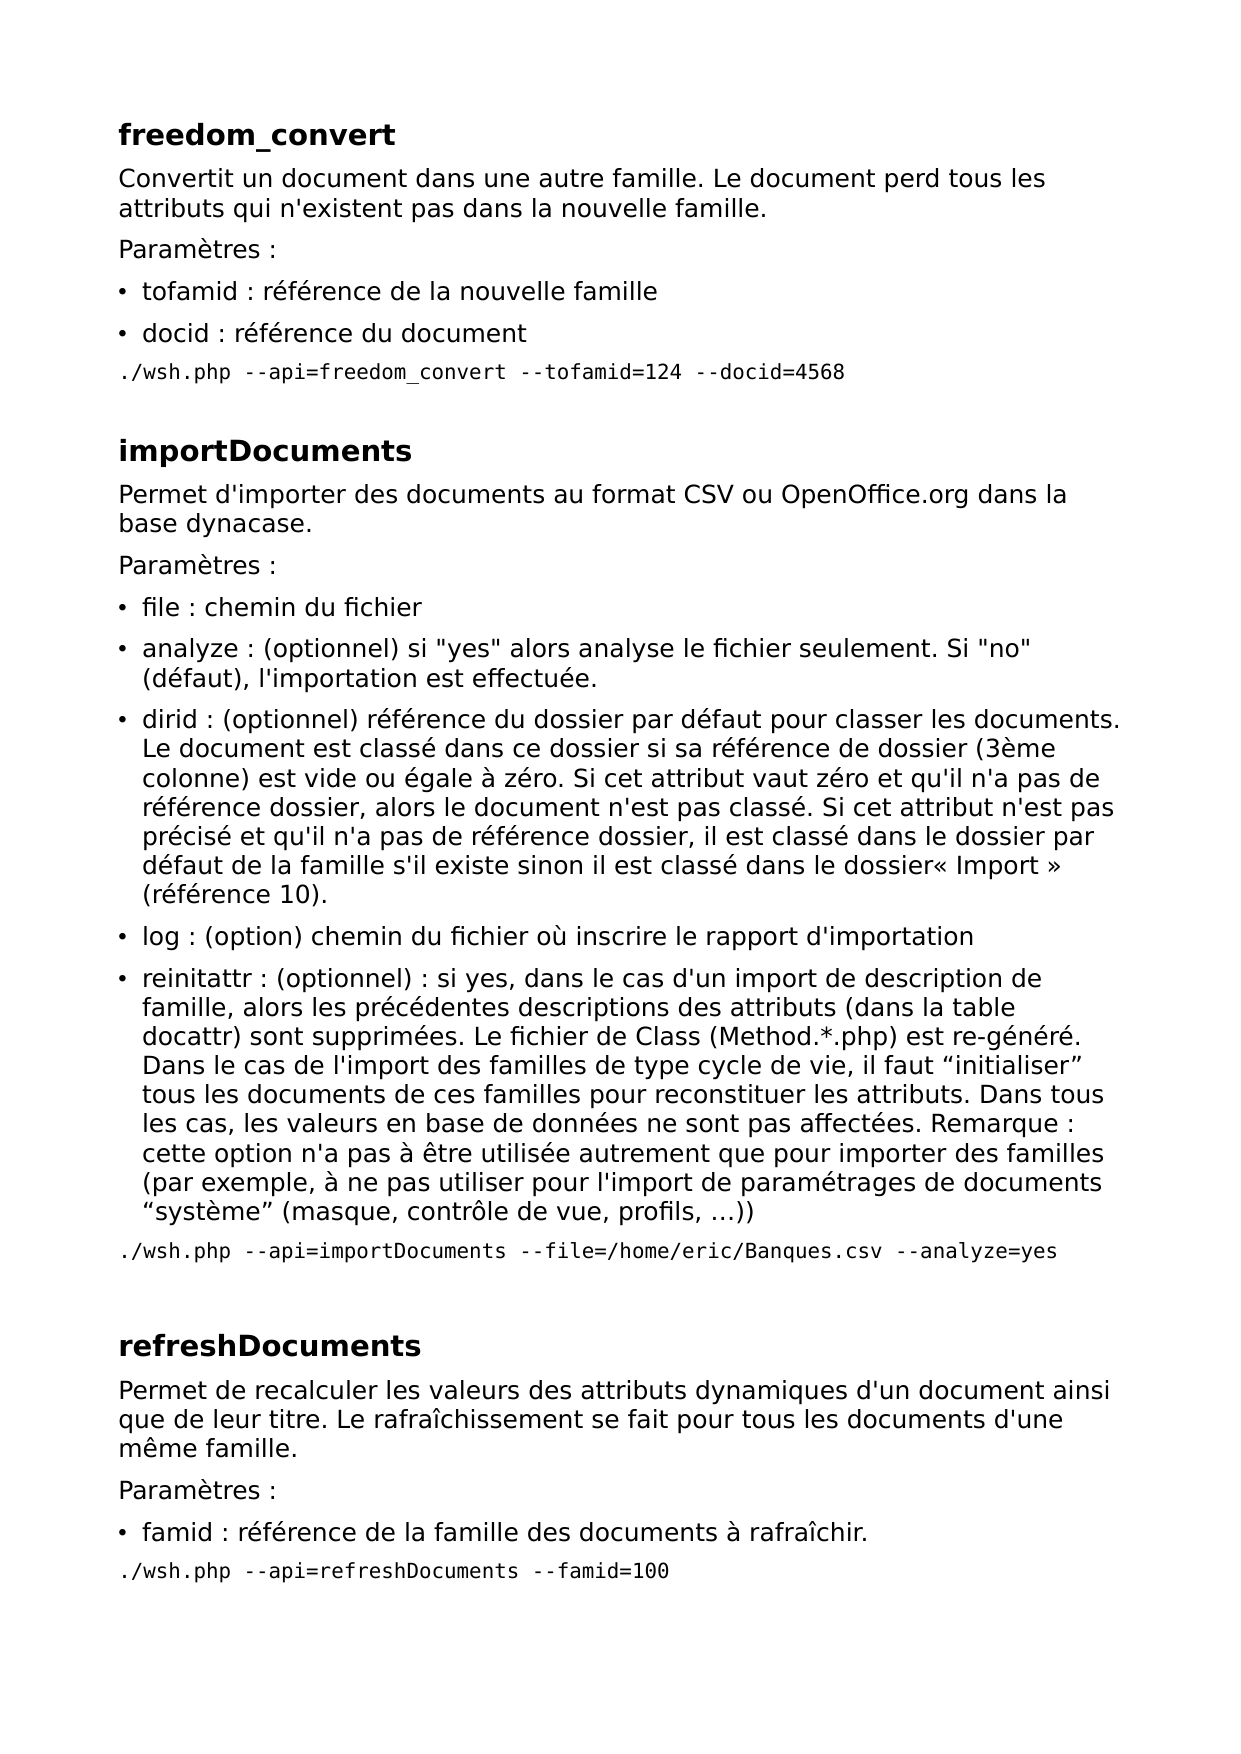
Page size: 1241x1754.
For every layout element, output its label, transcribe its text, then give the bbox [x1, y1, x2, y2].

text Convertit un document dans une autre famille. Le document perd tous les attributs qui n'existent pas dans la nouvelle famille. [118, 164, 1122, 223]
text Paramètres : [118, 1476, 1122, 1505]
text Paramètres : [118, 235, 1122, 264]
text Paramètres : [118, 551, 1122, 580]
list reinitattr : (optionnel) : si yes, dans le cas d'un import de description de famille, alors les précédentes descriptions des attributs (dans la table docattr) sont supprimées. Le fichier de Class (Method.*.php) est re-généré. Dans le cas de l'import des familles de type cycle de vie, il faut “initialiser” tous les documents de ces familles pour reconstituer les attributs. Dans tous les cas, les valeurs en base de données ne sont pas affectées. Remarque : cette option n'a pas à être utilisée autrement que pour importer des familles (par exemple, à ne pas utiliser pour l'import de paramétrages de documents “système” (masque, contrôle de vue, profils, …)) [118, 964, 1122, 1226]
text Permet de recalculer les valeurs des attributs dynamiques d'un document ainsi que de leur titre. Le rafraîchissement se fait pour tous les documents d'une même famille. [118, 1376, 1122, 1464]
text ./wsh.php --api=importDocuments --file=/home/eric/Banques.csv --analyze=yes [118, 1239, 1122, 1263]
text ./wsh.php --api=refreshDocuments --famid=100 [118, 1559, 1122, 1584]
subtitle refreshDocuments [118, 1330, 1122, 1364]
list log : (option) chemin du fichier où inscrire le rapport d'importation [118, 922, 1122, 951]
text ./wsh.php --api=freedom_convert --tofamid=124 --docid=4568 [118, 360, 1122, 409]
list famid : référence de la famille des documents à rafraîchir. [118, 1518, 1122, 1547]
list analyze : (optionnel) si "yes" alors analyse le fichier seulement. Si "no" (défaut), l'importation est effectuée. [118, 634, 1122, 693]
subtitle freedom_convert [118, 118, 1122, 152]
list docid : référence du document [118, 319, 1122, 348]
text Permet d'importer des documents au format CSV ou OpenOffice.org dans la base dynacase. [118, 480, 1122, 539]
list dirid : (optionnel) référence du dossier par défaut pour classer les documents. Le document est classé dans ce dossier si sa référence de dossier (3ème colonne) est vide ou égale à zéro. Si cet attribut vaut zéro et qu'il n'a pas de référence dossier, alors le document n'est pas classé. Si cet attribut n'est pas précisé et qu'il n'a pas de référence dossier, il est classé dans le dossier par défaut de la famille s'il existe sinon il est classé dans le dossier« Import » (référence 10). [118, 705, 1122, 909]
list file : chemin du fichier [118, 593, 1122, 622]
subtitle importDocuments [118, 434, 1122, 468]
list tofamid : référence de la nouvelle famille [118, 277, 1122, 306]
